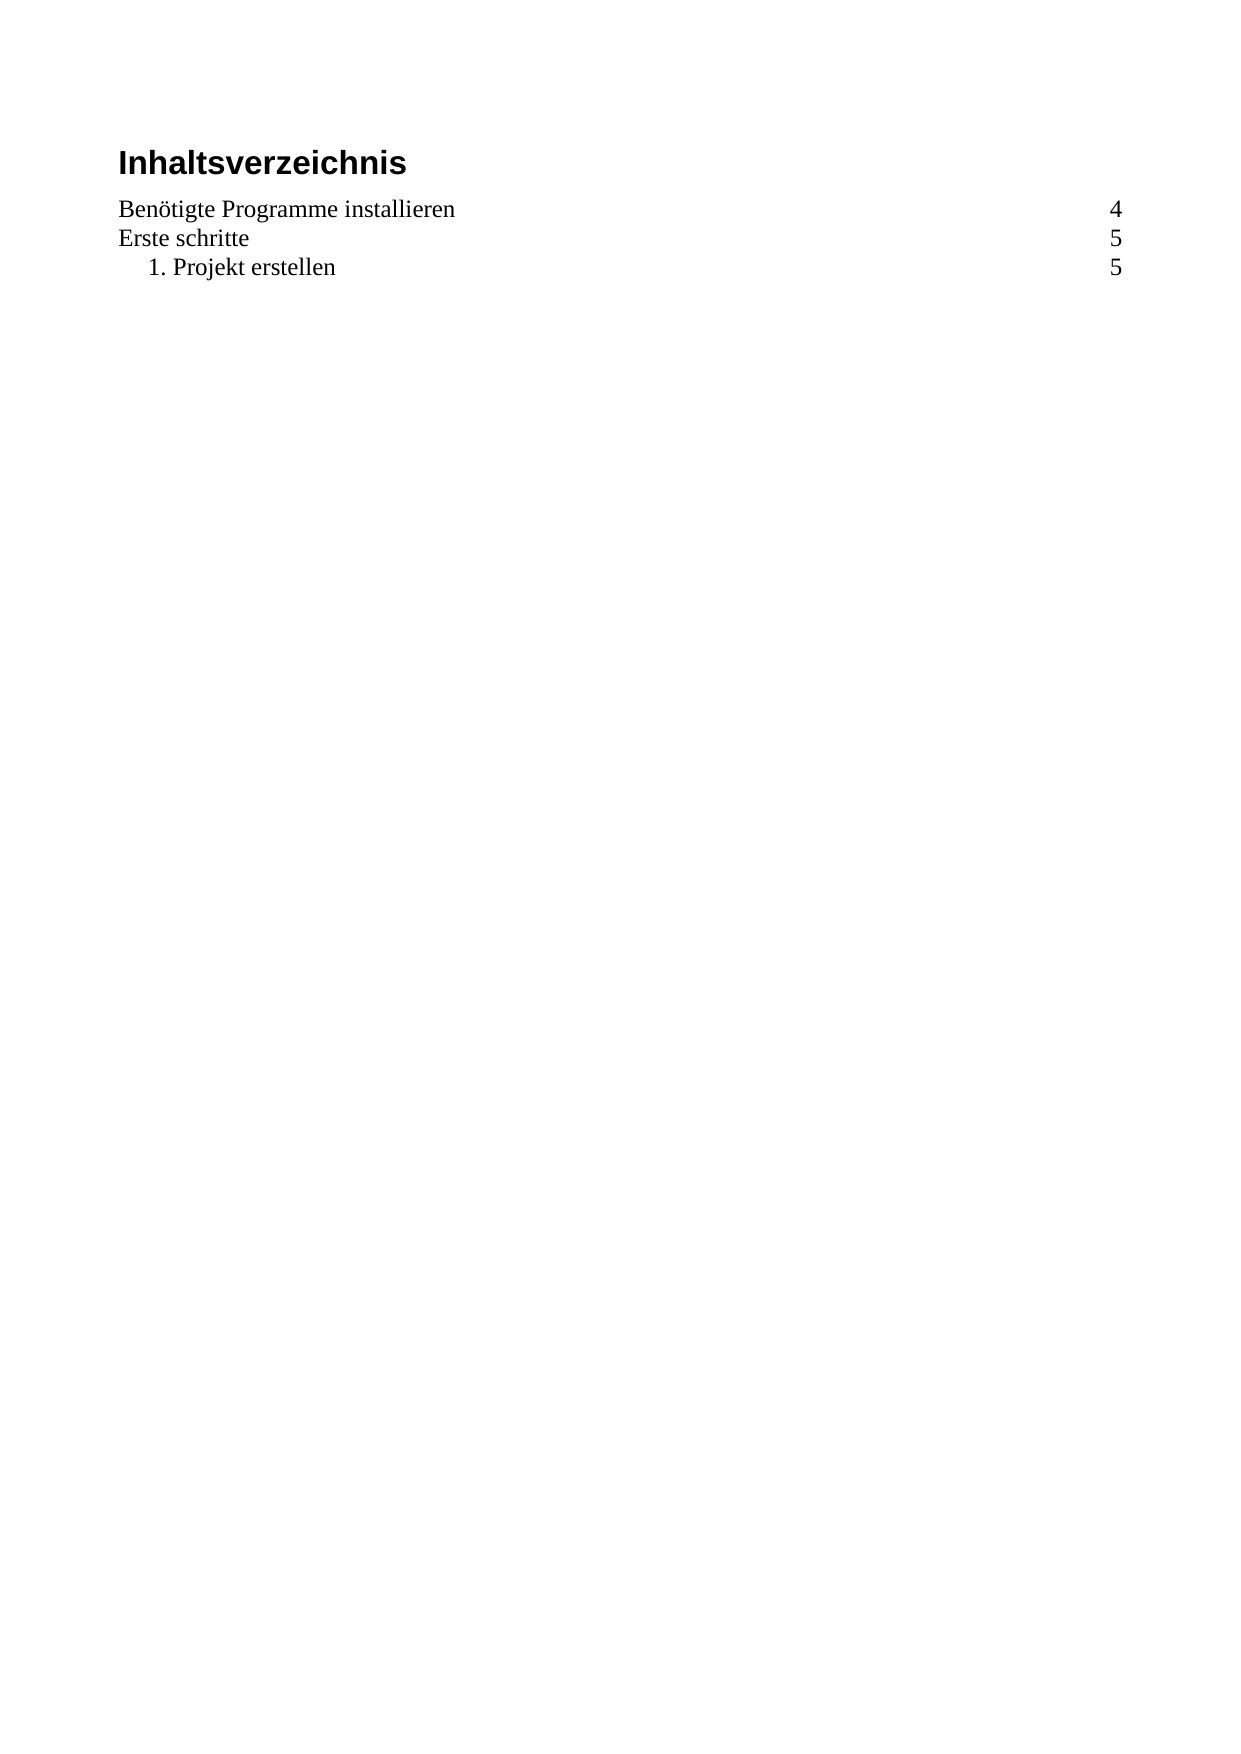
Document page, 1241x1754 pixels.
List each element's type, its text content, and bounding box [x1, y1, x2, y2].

subtitle Inhaltsverzeichnis [118, 143, 1122, 182]
text 1. Projekt erstellen 5 [148, 252, 1122, 280]
text Benötigte Programme installieren 4 [118, 194, 1122, 223]
text Erste schritte 5 [118, 223, 1122, 252]
